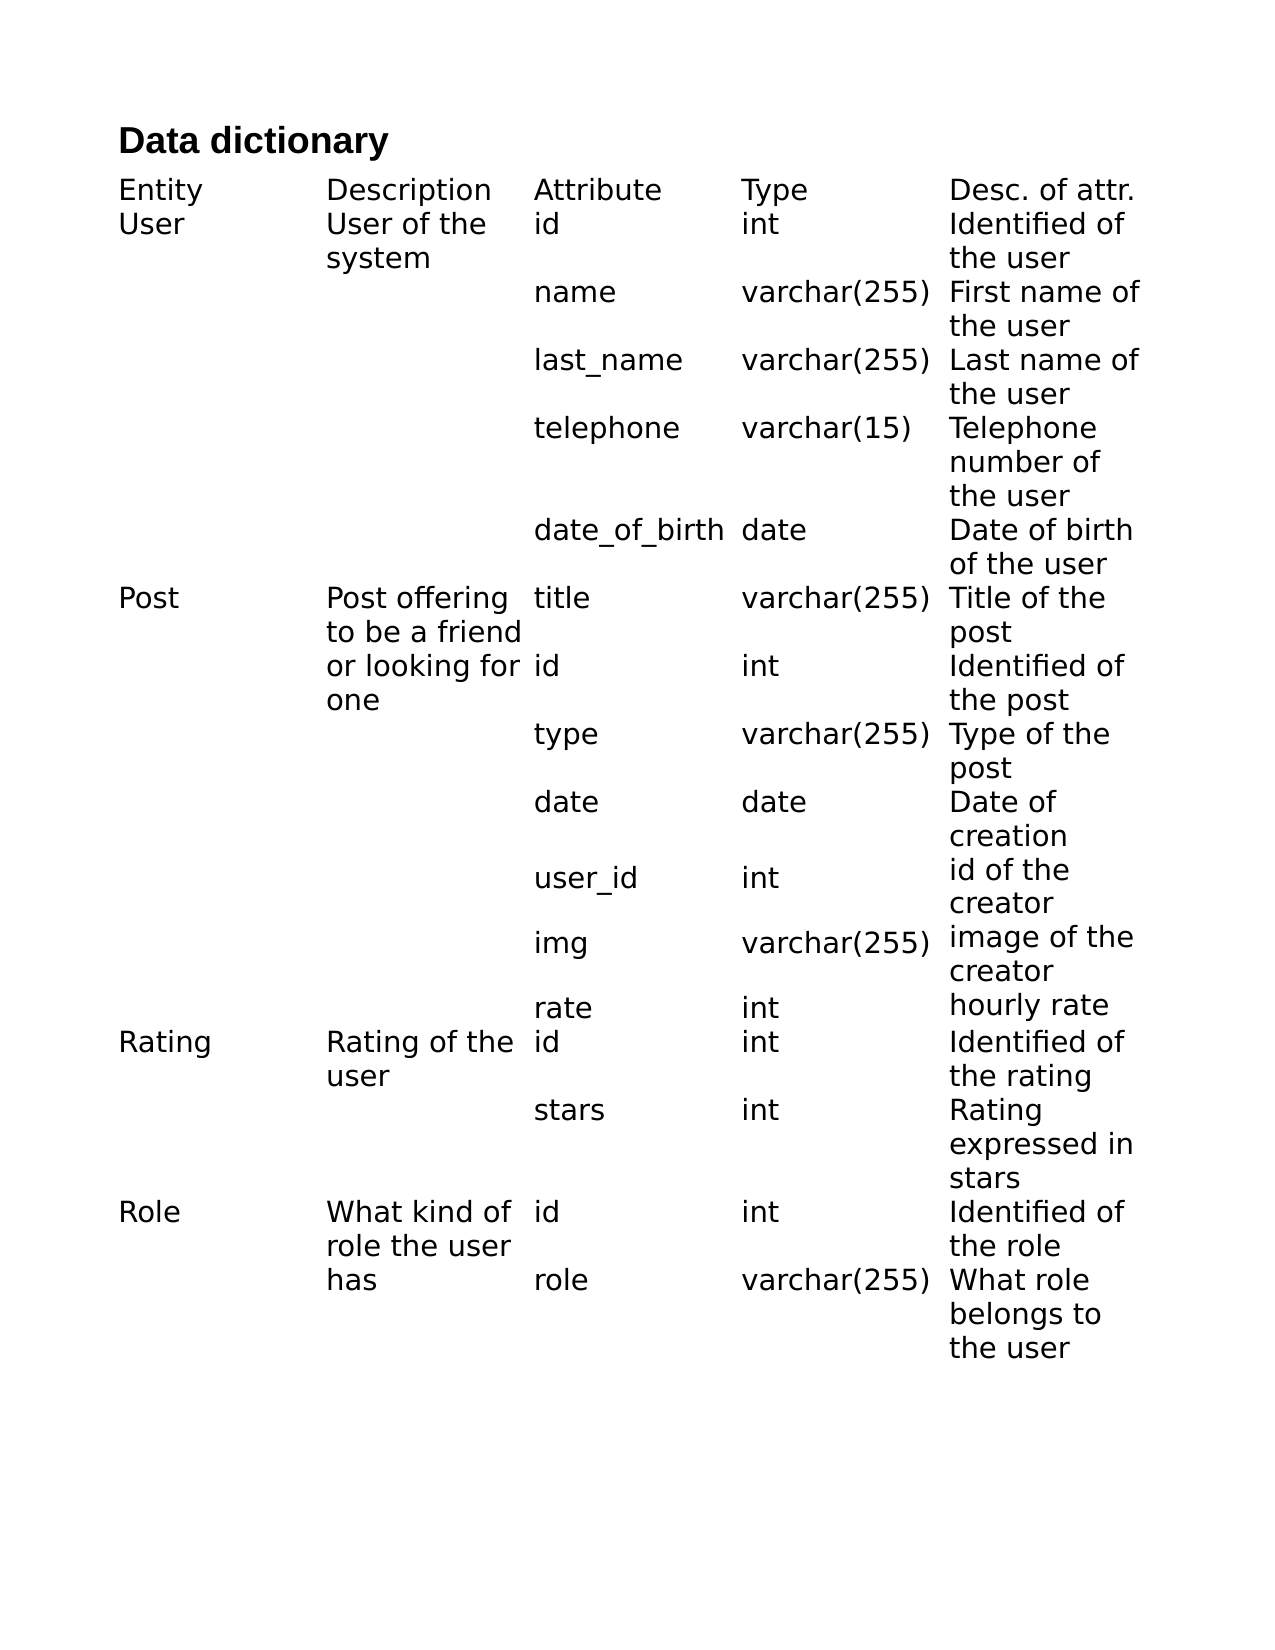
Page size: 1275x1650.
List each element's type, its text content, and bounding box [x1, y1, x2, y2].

table_cell date_of_birth [534, 513, 741, 581]
table_cell Title of the post [949, 581, 1157, 649]
table_cell varchar(255) [741, 276, 949, 343]
table_cell Post offering to be a friend or looking for one [326, 581, 533, 1026]
table_cell date [741, 785, 949, 862]
table_cell type [534, 717, 741, 785]
table_header Type [741, 174, 949, 208]
table_cell int [741, 992, 949, 1026]
table_cell last_name [534, 344, 741, 411]
table_cell Rating expressed in stars [949, 1094, 1157, 1196]
table_cell Last name of the user [949, 344, 1157, 411]
table_cell Date of creation [949, 785, 1157, 853]
table_cell image of the creator [949, 921, 1157, 989]
table_cell Post [118, 581, 326, 1026]
table_cell Telephone number of the user [949, 411, 1157, 513]
table_cell Identified of the rating [949, 1026, 1157, 1094]
table_header Description [326, 174, 533, 208]
table_cell id [534, 208, 741, 276]
table_cell id [534, 1196, 741, 1263]
table_cell int [741, 649, 949, 717]
subtitle Data dictionary [118, 118, 1157, 161]
table_cell int [741, 1196, 949, 1263]
table_cell int [741, 208, 949, 276]
table_cell User of the system [326, 208, 533, 581]
table_cell Role [118, 1196, 326, 1365]
table_cell varchar(255) [741, 717, 949, 785]
table_cell stars [534, 1094, 741, 1196]
table_cell telephone [534, 411, 741, 513]
table_cell What role belongs to the user [949, 1264, 1157, 1365]
table_cell Date of birth of the user [949, 513, 1157, 581]
table_cell varchar(255) [741, 581, 949, 649]
table_cell varchar(15) [741, 411, 949, 513]
table_header Attribute [534, 174, 741, 208]
table_cell Rating of the user [326, 1026, 533, 1196]
table_header Entity [118, 174, 326, 208]
table_cell User [118, 208, 326, 581]
table_cell int [741, 862, 949, 927]
table_cell id [534, 1026, 741, 1094]
table_cell varchar(255) [741, 344, 949, 411]
table_cell What kind of role the user has [326, 1196, 533, 1365]
table_cell varchar(255) [741, 1264, 949, 1365]
table_cell date [741, 513, 949, 581]
table_cell Rating [118, 1026, 326, 1196]
table_cell name [534, 276, 741, 343]
table_cell Identified of the post [949, 649, 1157, 717]
table_cell int [741, 1026, 949, 1094]
table_cell id [534, 649, 741, 717]
table_cell role [534, 1264, 741, 1365]
table_cell rate [534, 992, 741, 1026]
table_cell Identified of the user [949, 208, 1157, 276]
table_cell Identified of the role [949, 1196, 1157, 1263]
table_cell title [534, 581, 741, 649]
table_header Desc. of attr. [949, 174, 1157, 208]
table_cell img [534, 927, 741, 992]
table_cell id of the creator [949, 853, 1157, 921]
table_cell varchar(255) [741, 927, 949, 992]
table_cell Type of the post [949, 717, 1157, 785]
table_cell date [534, 785, 741, 862]
table_cell hourly rate [949, 989, 1157, 1026]
table_cell First name of the user [949, 276, 1157, 343]
table_cell user_id [534, 862, 741, 927]
table_cell int [741, 1094, 949, 1196]
